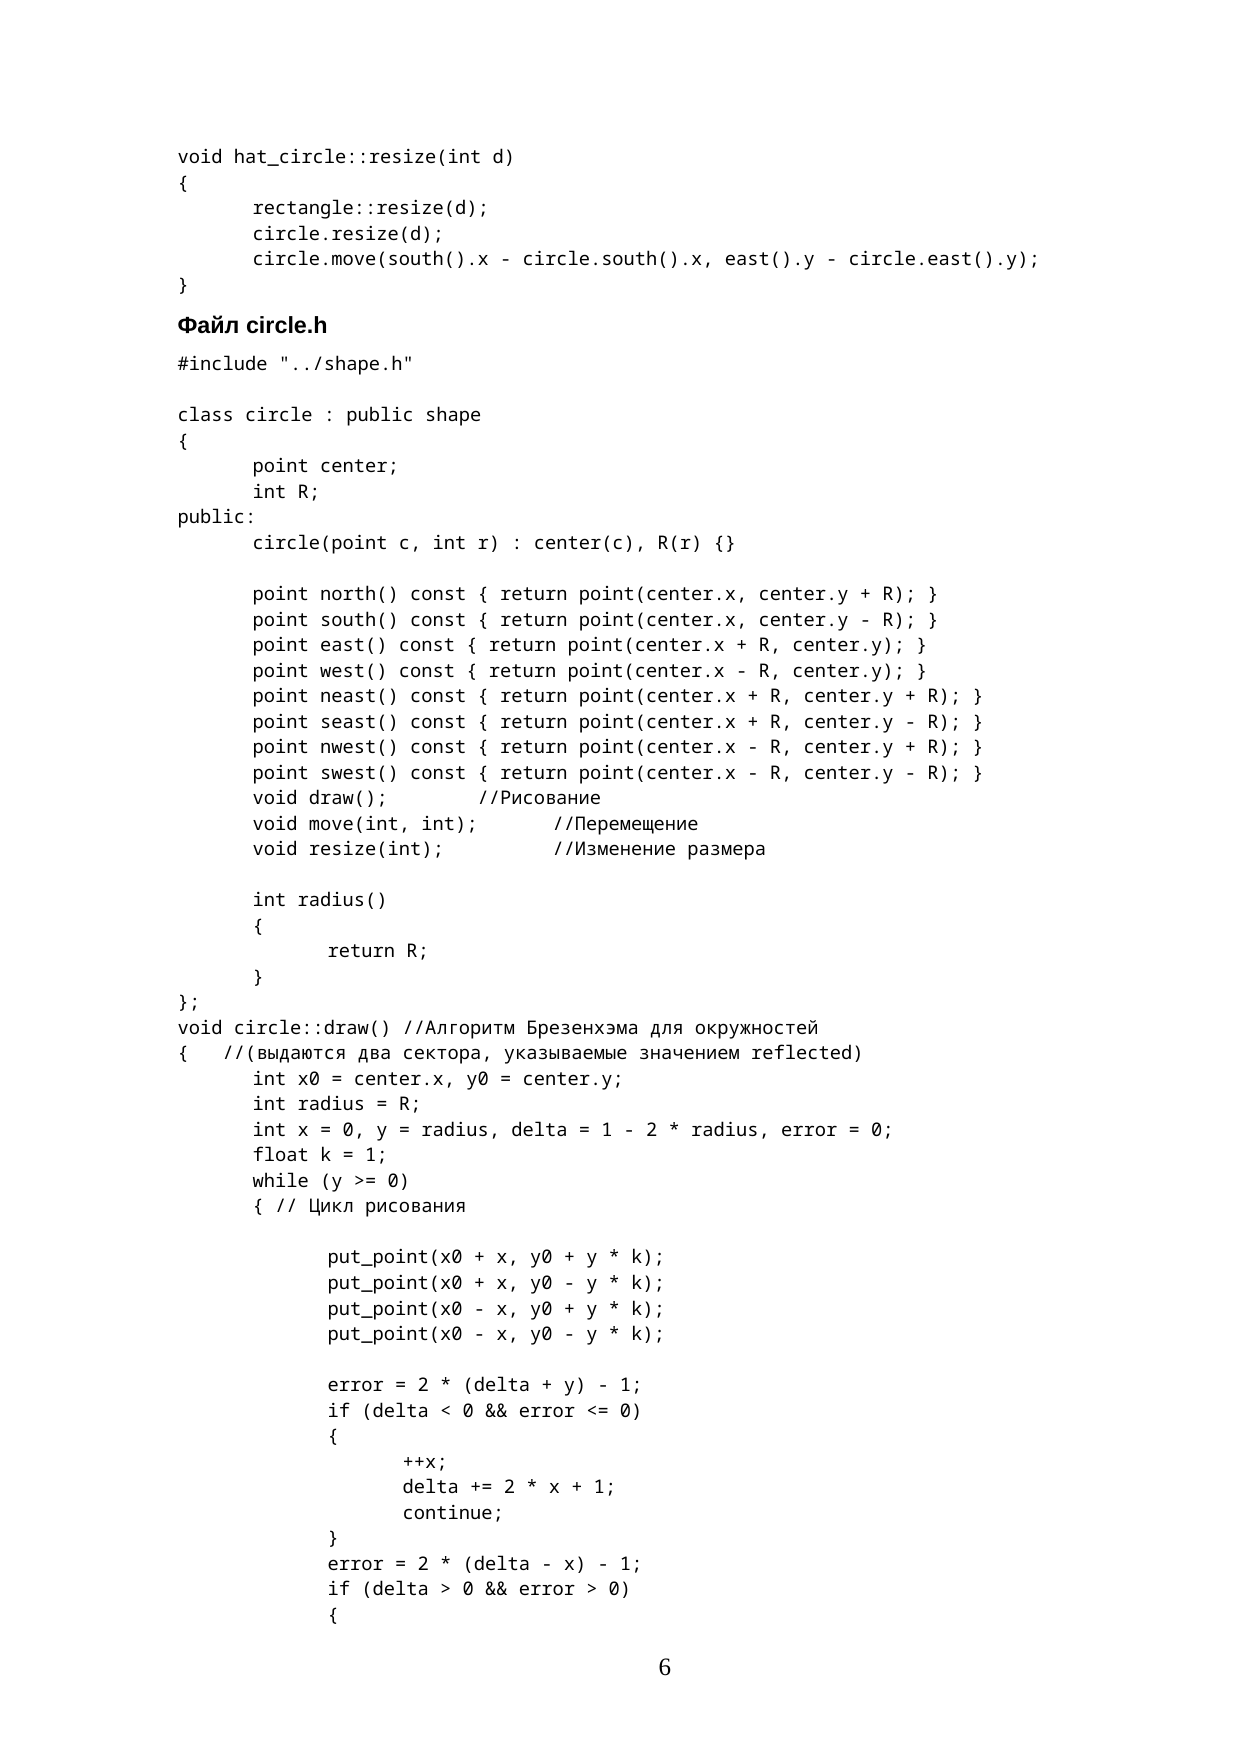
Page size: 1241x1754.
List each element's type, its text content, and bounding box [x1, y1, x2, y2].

text error = 2 * (delta - x) - 1; [177, 1550, 1152, 1576]
text { //(выдаются два сектора, указываемые значением reflected) [177, 1040, 1152, 1065]
text { [177, 912, 1152, 938]
text int x = 0, y = radius, delta = 1 - 2 * radius, error = 0; [177, 1116, 1152, 1142]
text ++x; [177, 1448, 1152, 1473]
text point neast() const { return point(center.x + R, center.y + R); } [177, 682, 1152, 708]
text void draw(); //Рисование [177, 784, 1152, 810]
text int radius() [177, 887, 1152, 912]
text { [177, 169, 1152, 195]
text void hat_circle::resize(int d) [177, 144, 1152, 169]
text { // Цикл рисования [177, 1193, 1152, 1218]
text public: [177, 504, 1152, 529]
text put_point(x0 + x, y0 - y * k); [177, 1269, 1152, 1295]
text if (delta < 0 && error <= 0) [177, 1397, 1152, 1422]
text } [177, 271, 1152, 297]
text point nwest() const { return point(center.x - R, center.y + R); } [177, 733, 1152, 759]
text int x0 = center.x, y0 = center.y; [177, 1065, 1152, 1091]
text continue; [177, 1499, 1152, 1524]
text if (delta > 0 && error > 0) [177, 1576, 1152, 1601]
text }; [177, 989, 1152, 1014]
text put_point(x0 - x, y0 - y * k); [177, 1320, 1152, 1346]
text void resize(int); //Изменение размера [177, 836, 1152, 861]
text error = 2 * (delta + y) - 1; [177, 1371, 1152, 1397]
text point south() const { return point(center.x, center.y - R); } [177, 606, 1152, 631]
text point north() const { return point(center.x, center.y + R); } [177, 580, 1152, 606]
text point west() const { return point(center.x - R, center.y); } [177, 657, 1152, 682]
text { [177, 1601, 1152, 1627]
text int radius = R; [177, 1091, 1152, 1116]
text int R; [177, 478, 1152, 504]
text point seast() const { return point(center.x + R, center.y - R); } [177, 708, 1152, 733]
text circle(point c, int r) : center(c), R(r) {} [177, 529, 1152, 555]
text float k = 1; [177, 1142, 1152, 1167]
text return R; [177, 938, 1152, 963]
text } [177, 1524, 1152, 1550]
text #include "../shape.h" [177, 351, 1152, 376]
text point center; [177, 453, 1152, 478]
text class circle : public shape [177, 402, 1152, 427]
text } [177, 963, 1152, 989]
text { [177, 427, 1152, 453]
text circle.resize(d); [177, 220, 1152, 246]
text while (y >= 0) [177, 1167, 1152, 1193]
text delta += 2 * x + 1; [177, 1473, 1152, 1499]
text point east() const { return point(center.x + R, center.y); } [177, 631, 1152, 657]
text void circle::draw() //Алгоритм Брезенхэма для окружностей [177, 1014, 1152, 1040]
text circle.move(south().x - circle.south().x, east().y - circle.east().y); [177, 246, 1152, 271]
text point swest() const { return point(center.x - R, center.y - R); } [177, 759, 1152, 784]
text put_point(x0 - x, y0 + y * k); [177, 1295, 1152, 1320]
text rectangle::resize(d); [177, 195, 1152, 220]
text void move(int, int); //Перемещение [177, 810, 1152, 836]
text put_point(x0 + x, y0 + y * k); [177, 1244, 1152, 1269]
subtitle Файл circle.h [177, 311, 1152, 338]
text { [177, 1422, 1152, 1448]
